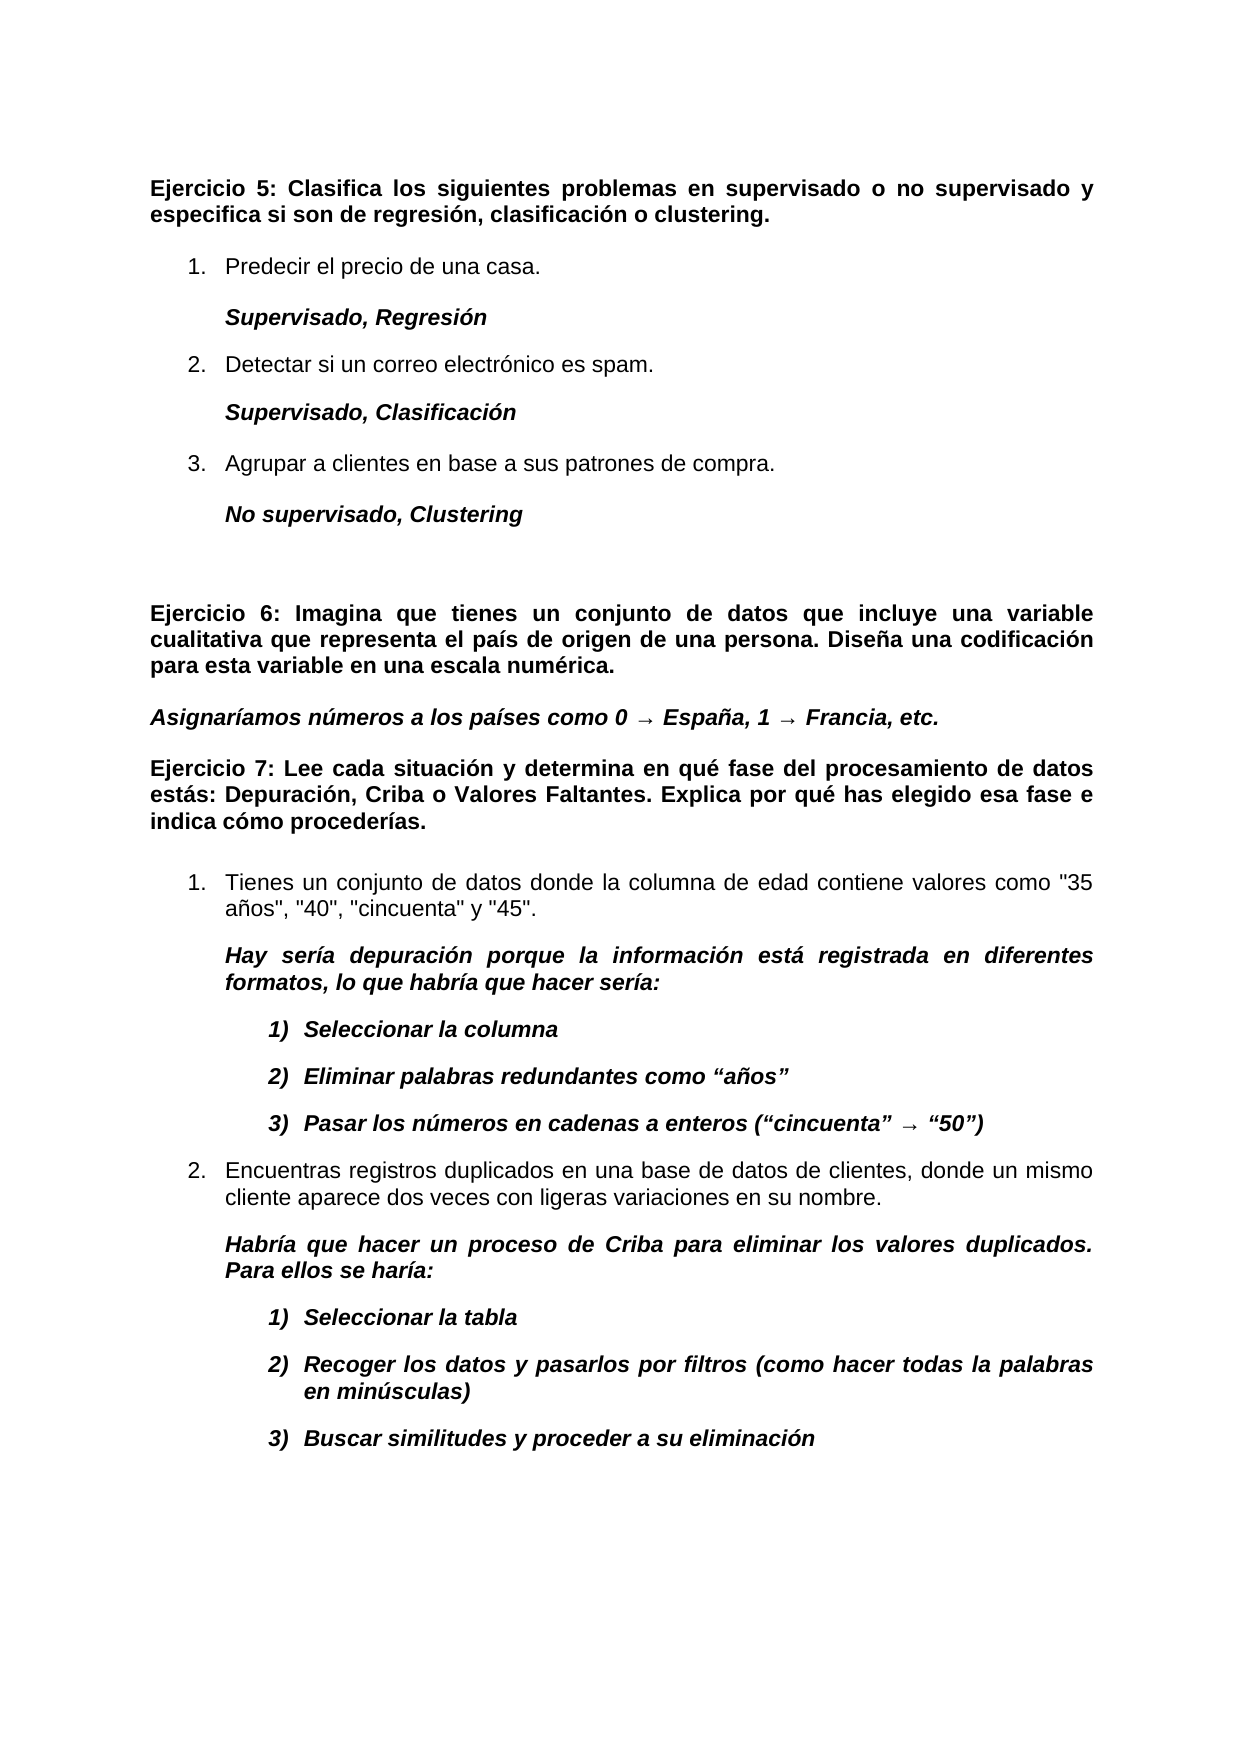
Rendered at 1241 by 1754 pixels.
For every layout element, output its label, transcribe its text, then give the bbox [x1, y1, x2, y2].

list Buscar similitudes y proceder a su eliminación [268, 1425, 1094, 1451]
subtitle Ejercicio 7: Lee cada situación y determina en qué fase del procesamiento de datos estás: Depuración, Criba o Valores Faltantes. Explica por qué has elegido esa fase e indica cómo procederías. [150, 755, 1094, 834]
list Encuentras registros duplicados en una base de datos de clientes, donde un mismo cliente aparece dos veces con ligeras variaciones en su nombre. [187, 1157, 1094, 1210]
list Recoger los datos y pasarlos por filtros (como hacer todas la palabras en minúsculas) [268, 1351, 1094, 1404]
list Pasar los números en cadenas a enteros (“cincuenta” → “50”) [268, 1110, 1094, 1136]
list Eliminar palabras redundantes como “años” [268, 1063, 1094, 1089]
list Detectar si un correo electrónico es spam. [187, 351, 1094, 378]
subtitle Asignaríamos números a los países como 0 → España, 1 → Francia, etc. [150, 704, 1094, 730]
list Tienes un conjunto de datos donde la columna de edad contiene valores como "35 años", "40", "cincuenta" y "45". [187, 868, 1094, 921]
list Seleccionar la tabla [268, 1304, 1094, 1331]
list Habría que hacer un proceso de Criba para eliminar los valores duplicados. Para ellos se haría: [187, 1231, 1094, 1283]
list No supervisado, Clustering [187, 501, 1094, 527]
list Predecir el precio de una casa. [187, 253, 1094, 279]
subtitle Ejercicio 5: Clasifica los siguientes problemas en supervisado o no supervisado y especifica si son de regresión, clasificación o clustering. [150, 175, 1094, 228]
list Agrupar a clientes en base a sus patrones de compra. [187, 450, 1094, 476]
list Supervisado, Clasificación [187, 398, 1094, 425]
list Seleccionar la columna [268, 1016, 1094, 1042]
subtitle Ejercicio 6: Imagina que tienes un conjunto de datos que incluye una variable cualitativa que representa el país de origen de una persona. Diseña una codificación para esta variable en una escala numérica. [150, 600, 1094, 679]
list Supervisado, Regresión [187, 304, 1094, 330]
list Hay sería depuración porque la información está registrada en diferentes formatos, lo que habría que hacer sería: [187, 942, 1094, 995]
